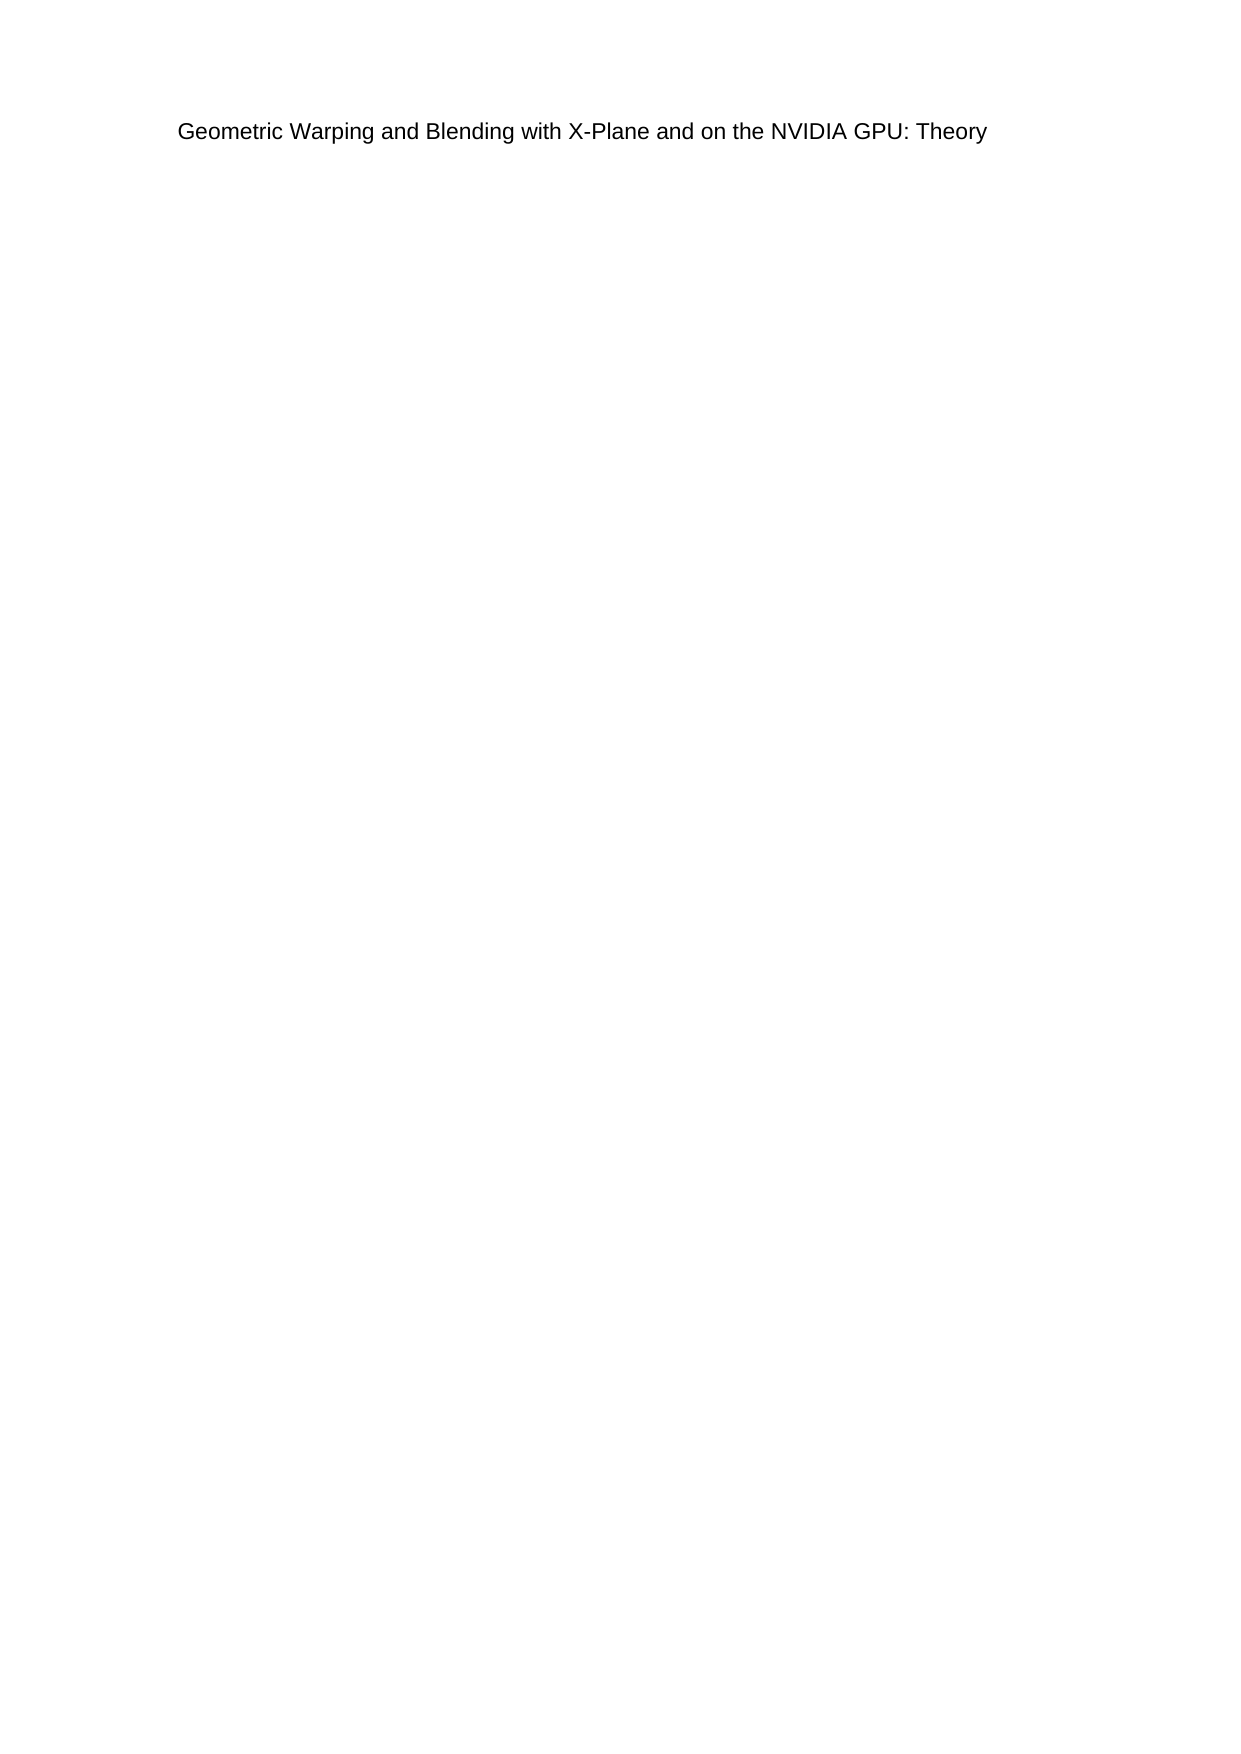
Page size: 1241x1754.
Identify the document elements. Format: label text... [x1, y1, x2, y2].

text Geometric Warping and Blending with X-Plane and on the NVIDIA GPU: Theory [177, 118, 1152, 144]
